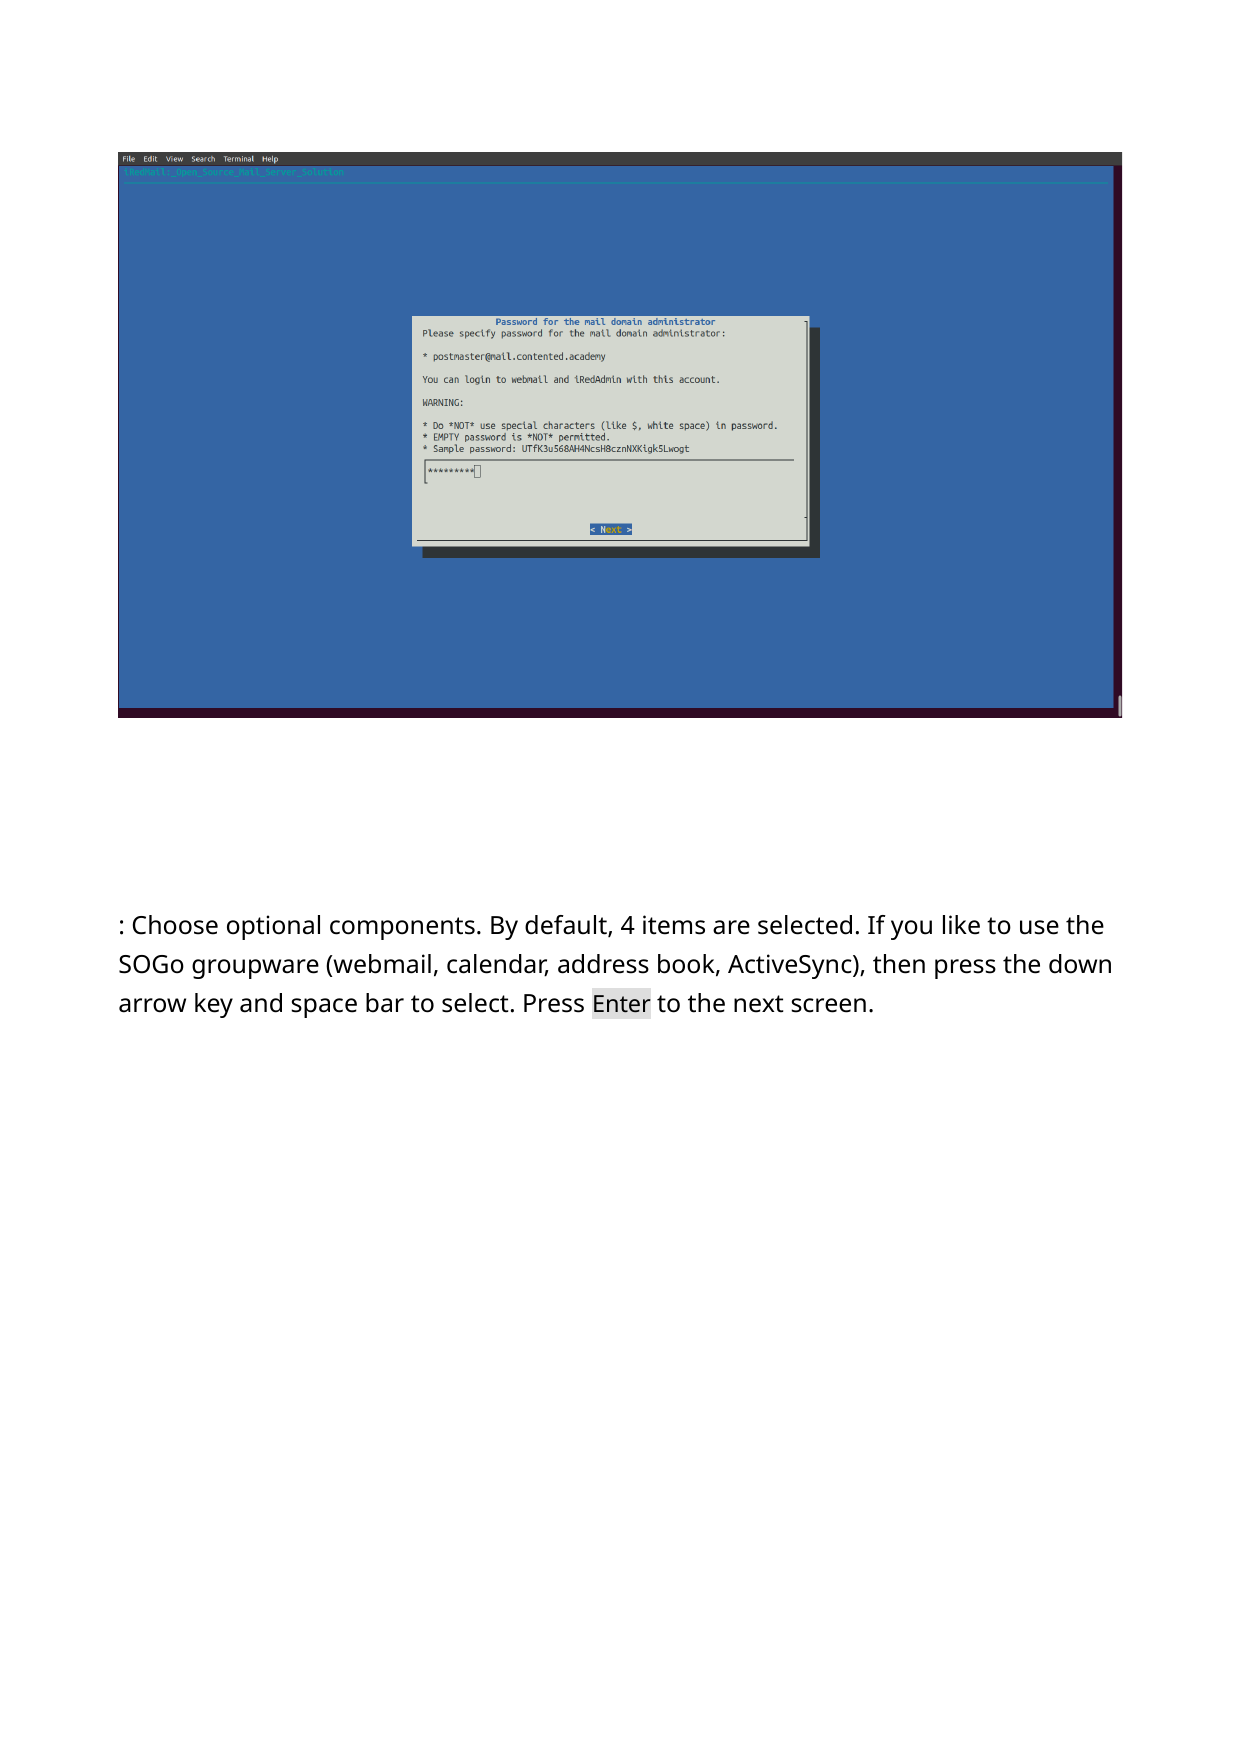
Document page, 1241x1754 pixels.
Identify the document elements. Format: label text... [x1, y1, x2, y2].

picture [118, 152, 1123, 718]
text : Choose optional components. By default, 4 items are selected. If you like to use the SOGo groupware (webmail, calendar, address book, ActiveSync), then press the down arrow key and space bar to select. Press Enter to the next screen. [118, 908, 1122, 1020]
